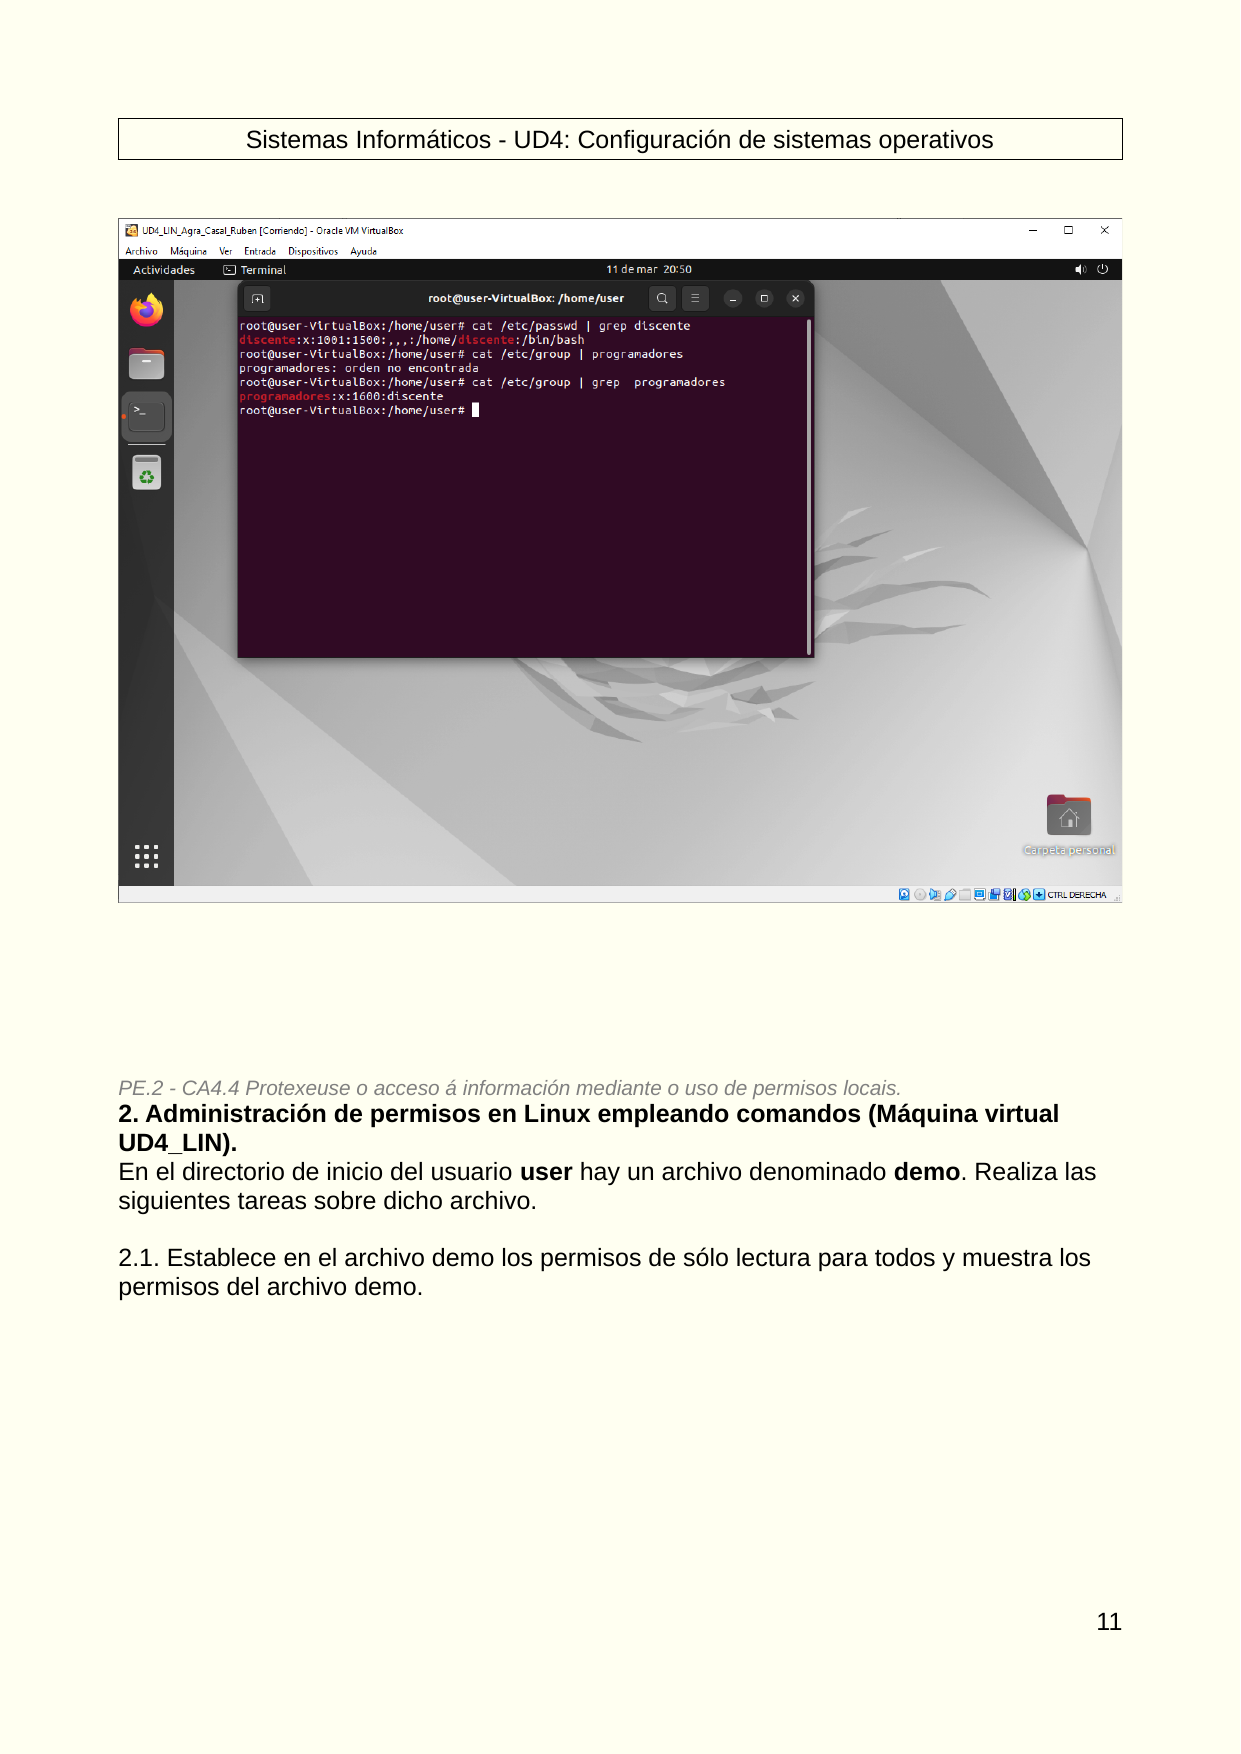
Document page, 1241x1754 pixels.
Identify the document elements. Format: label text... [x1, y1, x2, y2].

text 2.1. Establece en el archivo demo los permisos de sólo lectura para todos y muestra los permisos del archivo demo. [118, 1243, 1122, 1301]
picture [118, 218, 1123, 903]
text En el directorio de inicio del usuario user hay un archivo denominado demo. Realiza las siguientes tareas sobre dicho archivo. [118, 1157, 1122, 1214]
text 2. Administración de permisos en Linux empleando comandos (Máquina virtual UD4_LIN). [118, 1099, 1122, 1157]
text PE.2 - CA4.4 Protexeuse o acceso á información mediante o uso de permisos locais. [118, 1076, 1122, 1099]
